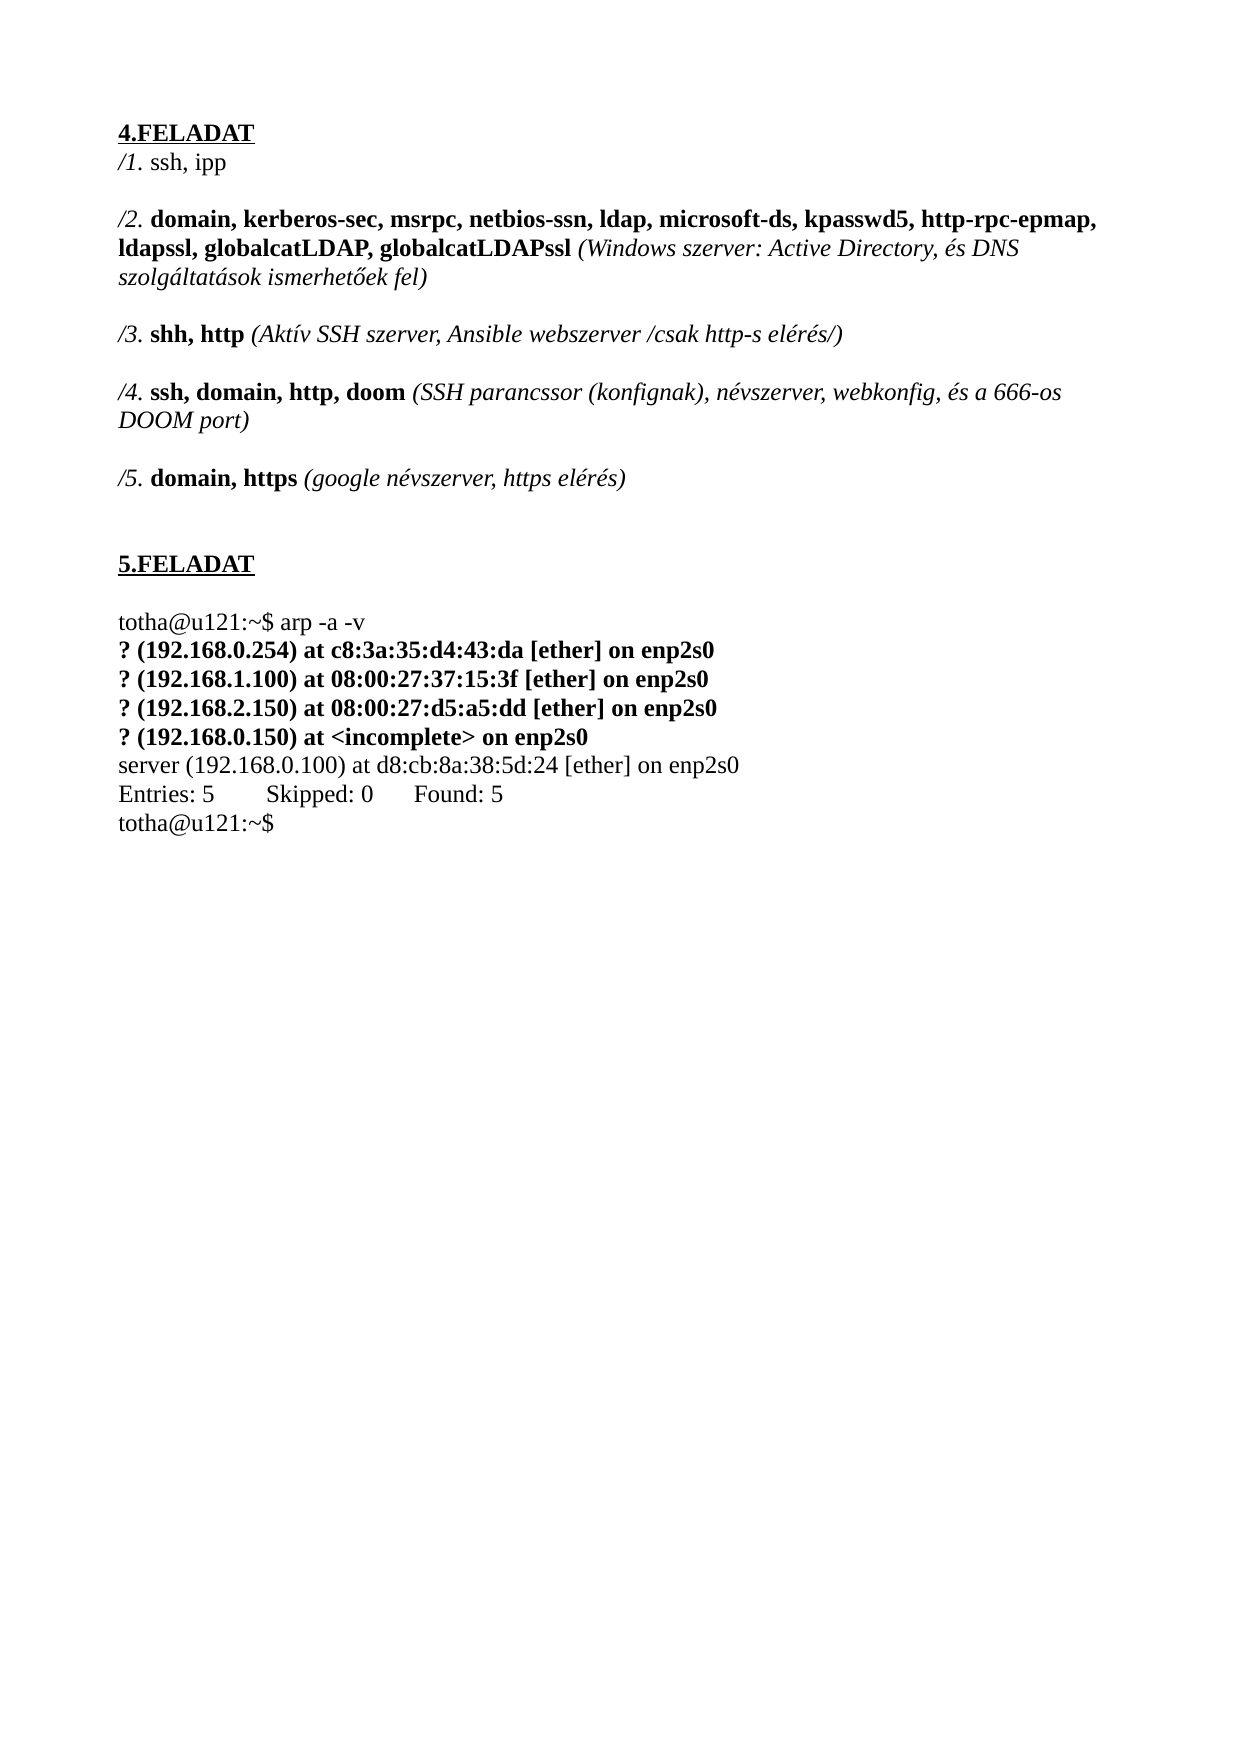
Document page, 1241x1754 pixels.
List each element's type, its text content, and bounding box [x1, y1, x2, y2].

text /5. domain, https (google névszerver, https elérés) [118, 463, 1122, 492]
text /2. domain, kerberos-sec, msrpc, netbios-ssn, ldap, microsoft-ds, kpasswd5, http-rpc-epmap, ldapssl, globalcatLDAP, globalcatLDAPssl (Windows szerver: Active Directory, és DNS szolgáltatások ismerhetőek fel) [118, 204, 1122, 291]
text ? (192.168.0.254) at c8:3a:35:d4:43:da [ether] on enp2s0 [118, 636, 1122, 664]
text 5.FELADAT [118, 549, 1122, 578]
text ? (192.168.2.150) at 08:00:27:d5:a5:dd [ether] on enp2s0 [118, 693, 1122, 722]
text server (192.168.0.100) at d8:cb:8a:38:5d:24 [ether] on enp2s0 [118, 751, 1122, 779]
text totha@u121:~$ arp -a -v [118, 607, 1122, 636]
text /1. ssh, ipp [118, 147, 1122, 176]
text Entries: 5 Skipped: 0 Found: 5 [118, 779, 1122, 808]
text 4.FELADAT [118, 118, 1122, 147]
text /4. ssh, domain, http, doom (SSH parancssor (konfignak), névszerver, webkonfig, és a 666-os DOOM port) [118, 377, 1122, 434]
text totha@u121:~$ [118, 808, 1122, 837]
text ? (192.168.0.150) at <incomplete> on enp2s0 [118, 722, 1122, 751]
text /3. shh, http (Aktív SSH szerver, Ansible webszerver /csak http-s elérés/) [118, 319, 1122, 348]
text ? (192.168.1.100) at 08:00:27:37:15:3f [ether] on enp2s0 [118, 664, 1122, 693]
